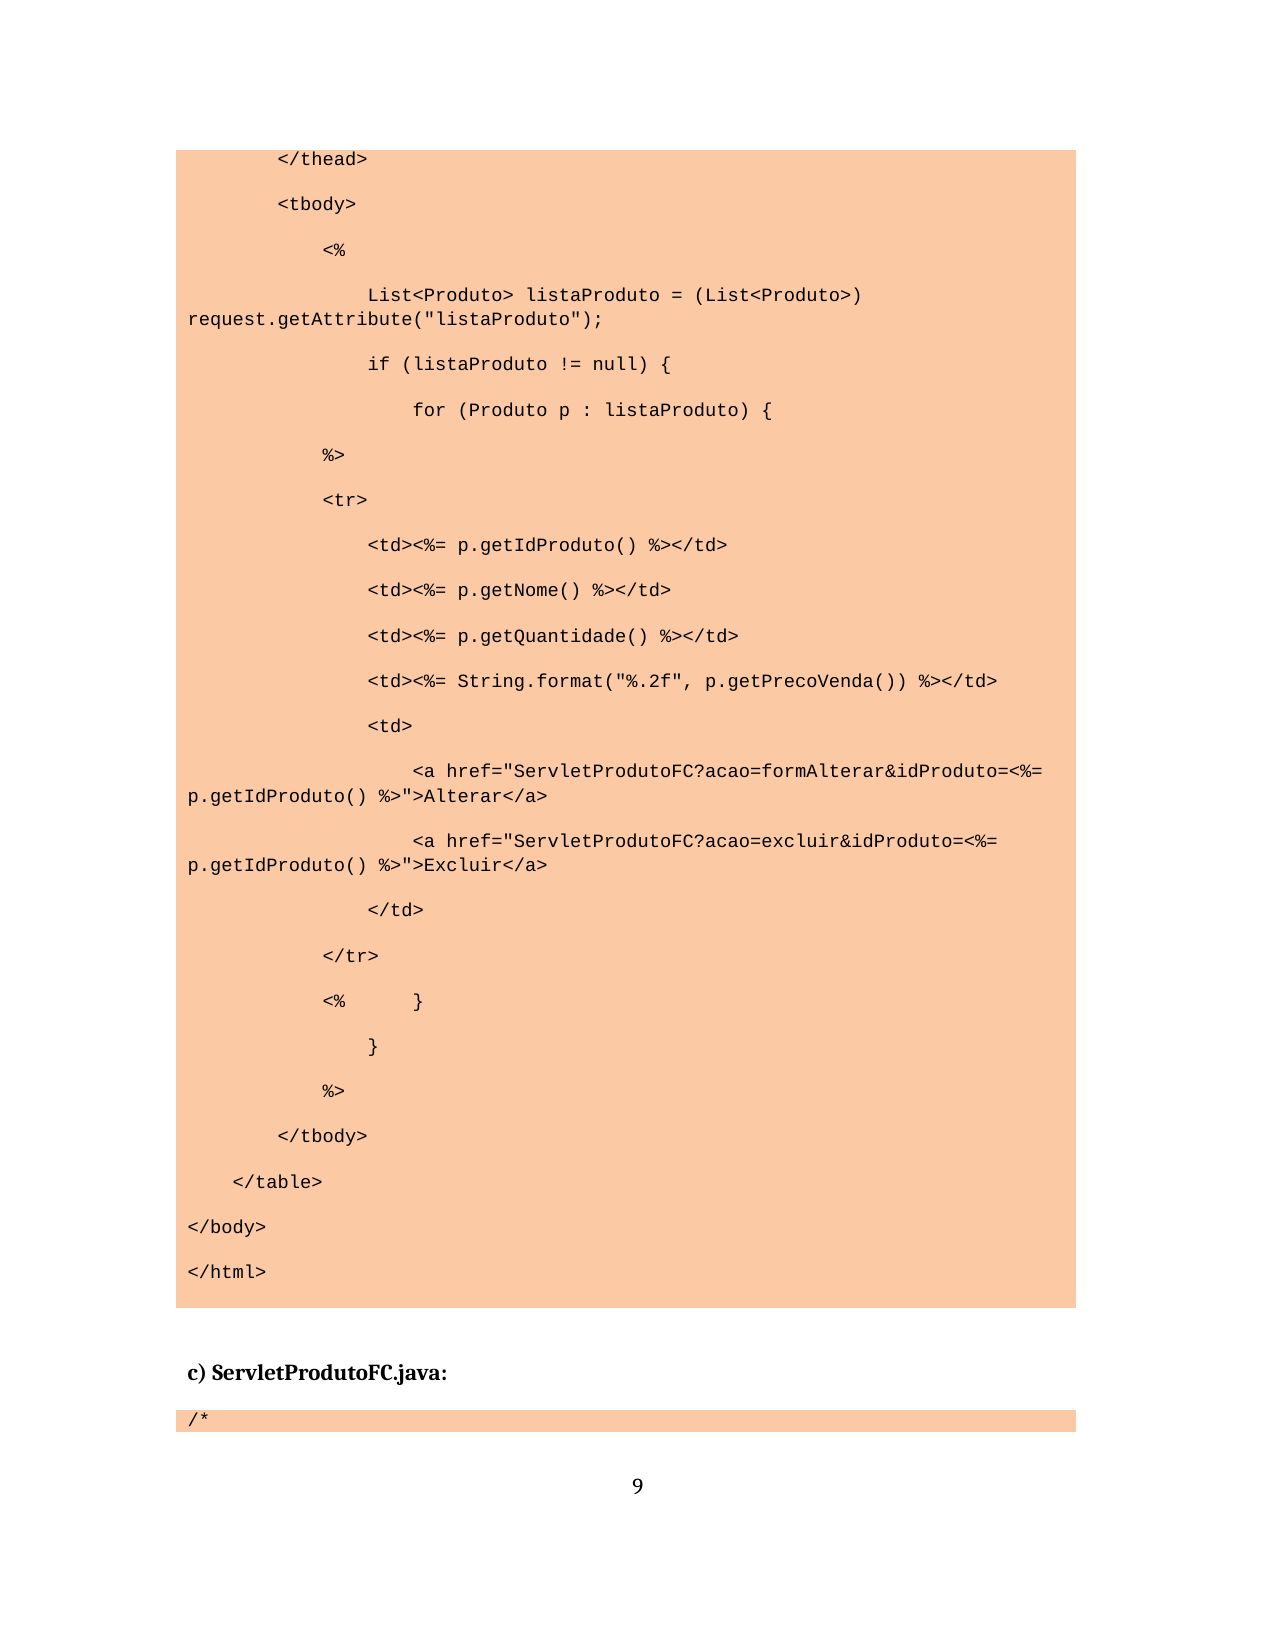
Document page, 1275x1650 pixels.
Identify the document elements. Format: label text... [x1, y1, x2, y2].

text c) ServletProdutoFC.java: [187, 1359, 1087, 1386]
table_header </thead> <tbody> <% List<Produto> listaProduto = (List<Produto>) request.getAttribute("listaProduto"); if (listaProduto != null) { for (Produto p : listaProduto) { %> <tr> <td><%= p.getIdProduto() %></td> <td><%= p.getNome() %></td> <td><%= p.getQuantidade() %></td> <td><%= String.format("%.2f", p.getPrecoVenda()) %></td> <td> <a href="ServletProdutoFC?acao=formAlterar&idProduto=<%= p.getIdProduto() %>">Alterar</a> <a href="ServletProdutoFC?acao=excluir&idProduto=<%= p.getIdProduto() %>">Excluir</a> </td> </tr> <% } } %> </tbody> </table> </body> </html> [176, 150, 1076, 1308]
table_header /* [176, 1410, 1076, 1432]
